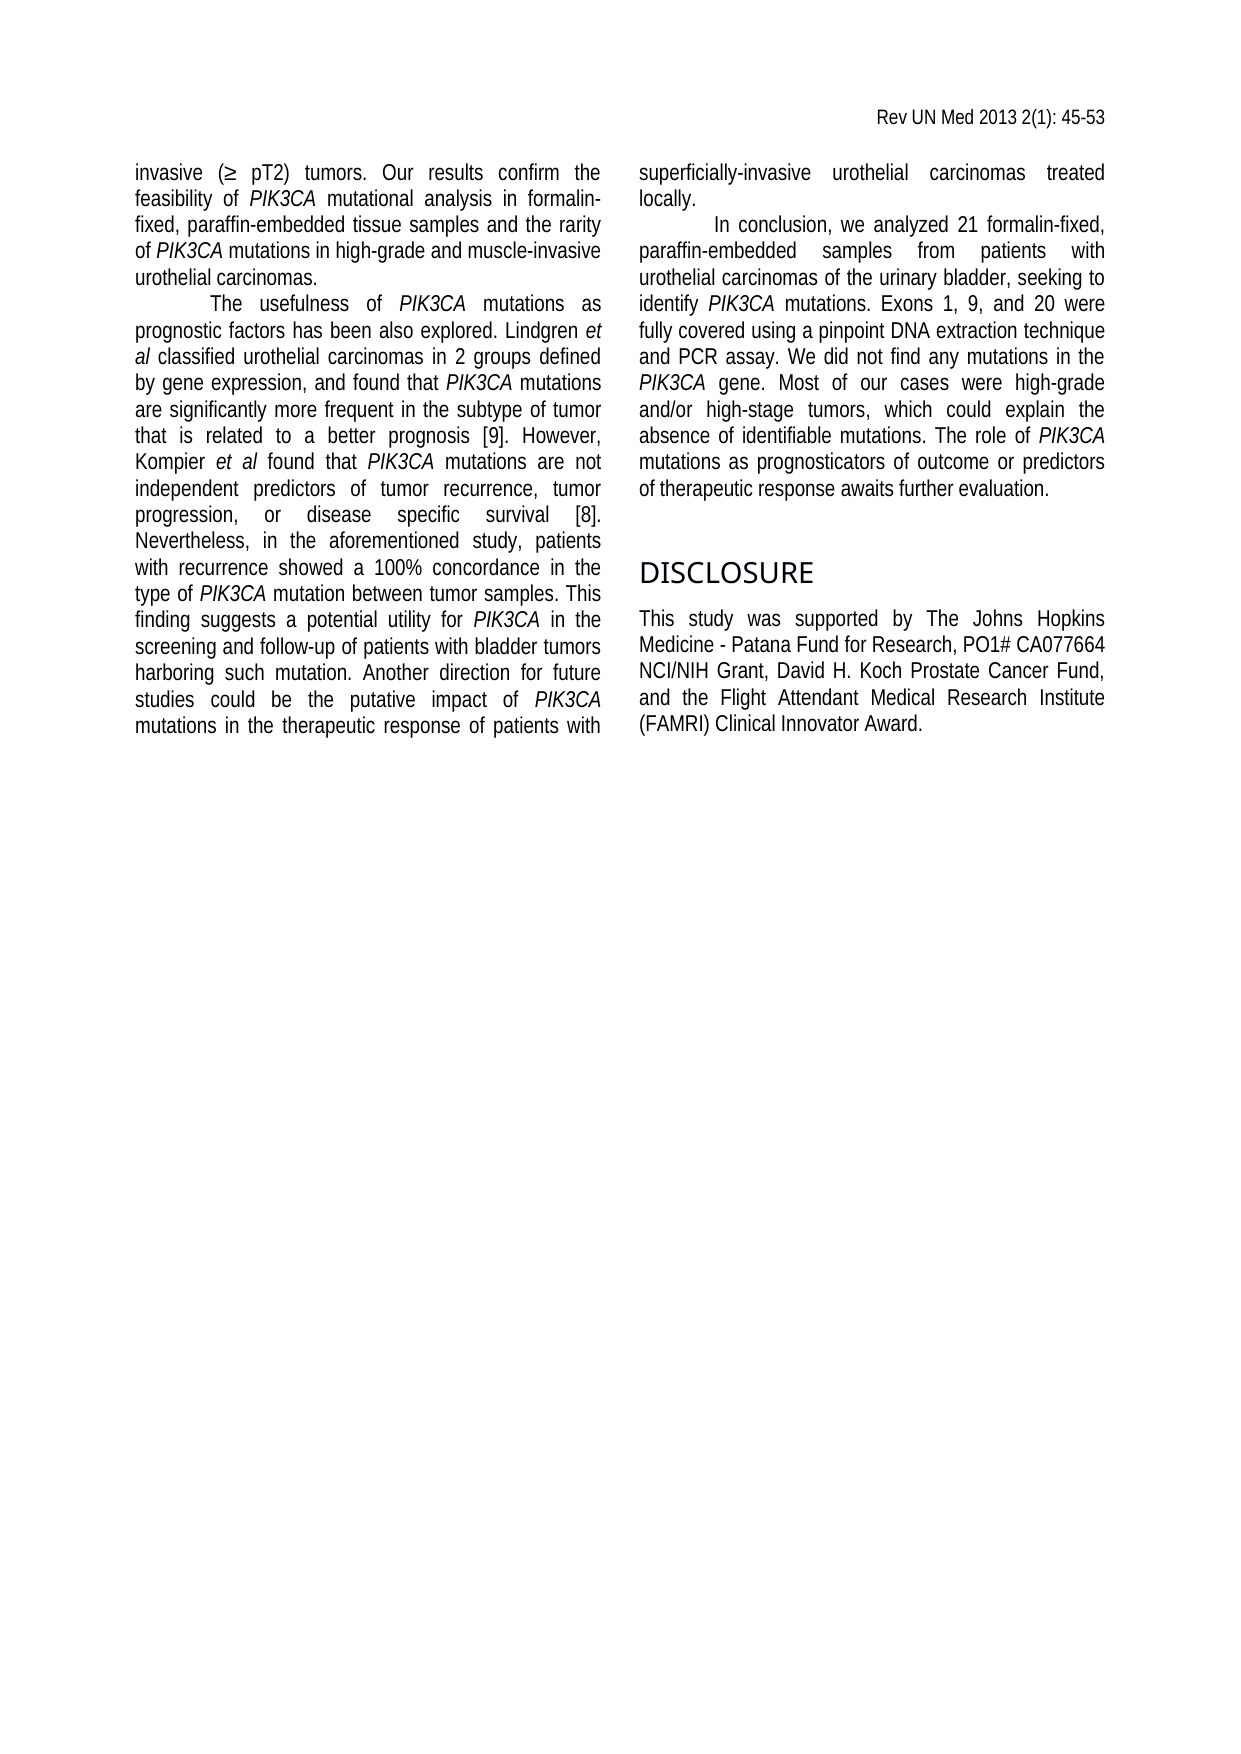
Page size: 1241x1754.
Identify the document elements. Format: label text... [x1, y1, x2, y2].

subtitle DISCLOSURE [639, 552, 1105, 592]
text invasive (≥ pT2) tumors. Our results confirm the feasibility of PIK3CA mutational analysis in formalin-fixed, paraffin-embedded tissue samples and the rarity of PIK3CA mutations in high-grade and muscle-invasive urothelial carcinomas. [135, 158, 601, 290]
text superficially-invasive urothelial carcinomas treated locally. [639, 158, 1105, 211]
text This study was supported by The Johns Hopkins Medicine - Patana Fund for Research, PO1# CA077664 NCI/NIH Grant, David H. Koch Prostate Cancer Fund, and the Flight Attendant Medical Research Institute (FAMRI) Clinical Innovator Award. [639, 604, 1105, 736]
text In conclusion, we analyzed 21 formalin-fixed, paraffin-embedded samples from patients with urothelial carcinomas of the urinary bladder, seeking to identify PIK3CA mutations. Exons 1, 9, and 20 were fully covered using a pinpoint DNA extraction technique and PCR assay. We did not find any mutations in the PIK3CA gene. Most of our cases were high-grade and/or high-stage tumors, which could explain the absence of identifiable mutations. The role of PIK3CA mutations as prognosticators of outcome or predictors of therapeutic response awaits further evaluation. [639, 211, 1105, 501]
text The usefulness of PIK3CA mutations as prognostic factors has been also explored. Lindgren et al classified urothelial carcinomas in 2 groups defined by gene expression, and found that PIK3CA mutations are significantly more frequent in the subtype of tumor that is related to a better prognosis [9]. However, Kompier et al found that PIK3CA mutations are not independent predictors of tumor recurrence, tumor progression, or disease specific survival [8]. Nevertheless, in the aforementioned study, patients with recurrence showed a 100% concordance in the type of PIK3CA mutation between tumor samples. This finding suggests a potential utility for PIK3CA in the screening and follow-up of patients with bladder tumors harboring such mutation. Another direction for future studies could be the putative impact of PIK3CA mutations in the therapeutic response of patients with [135, 290, 601, 738]
